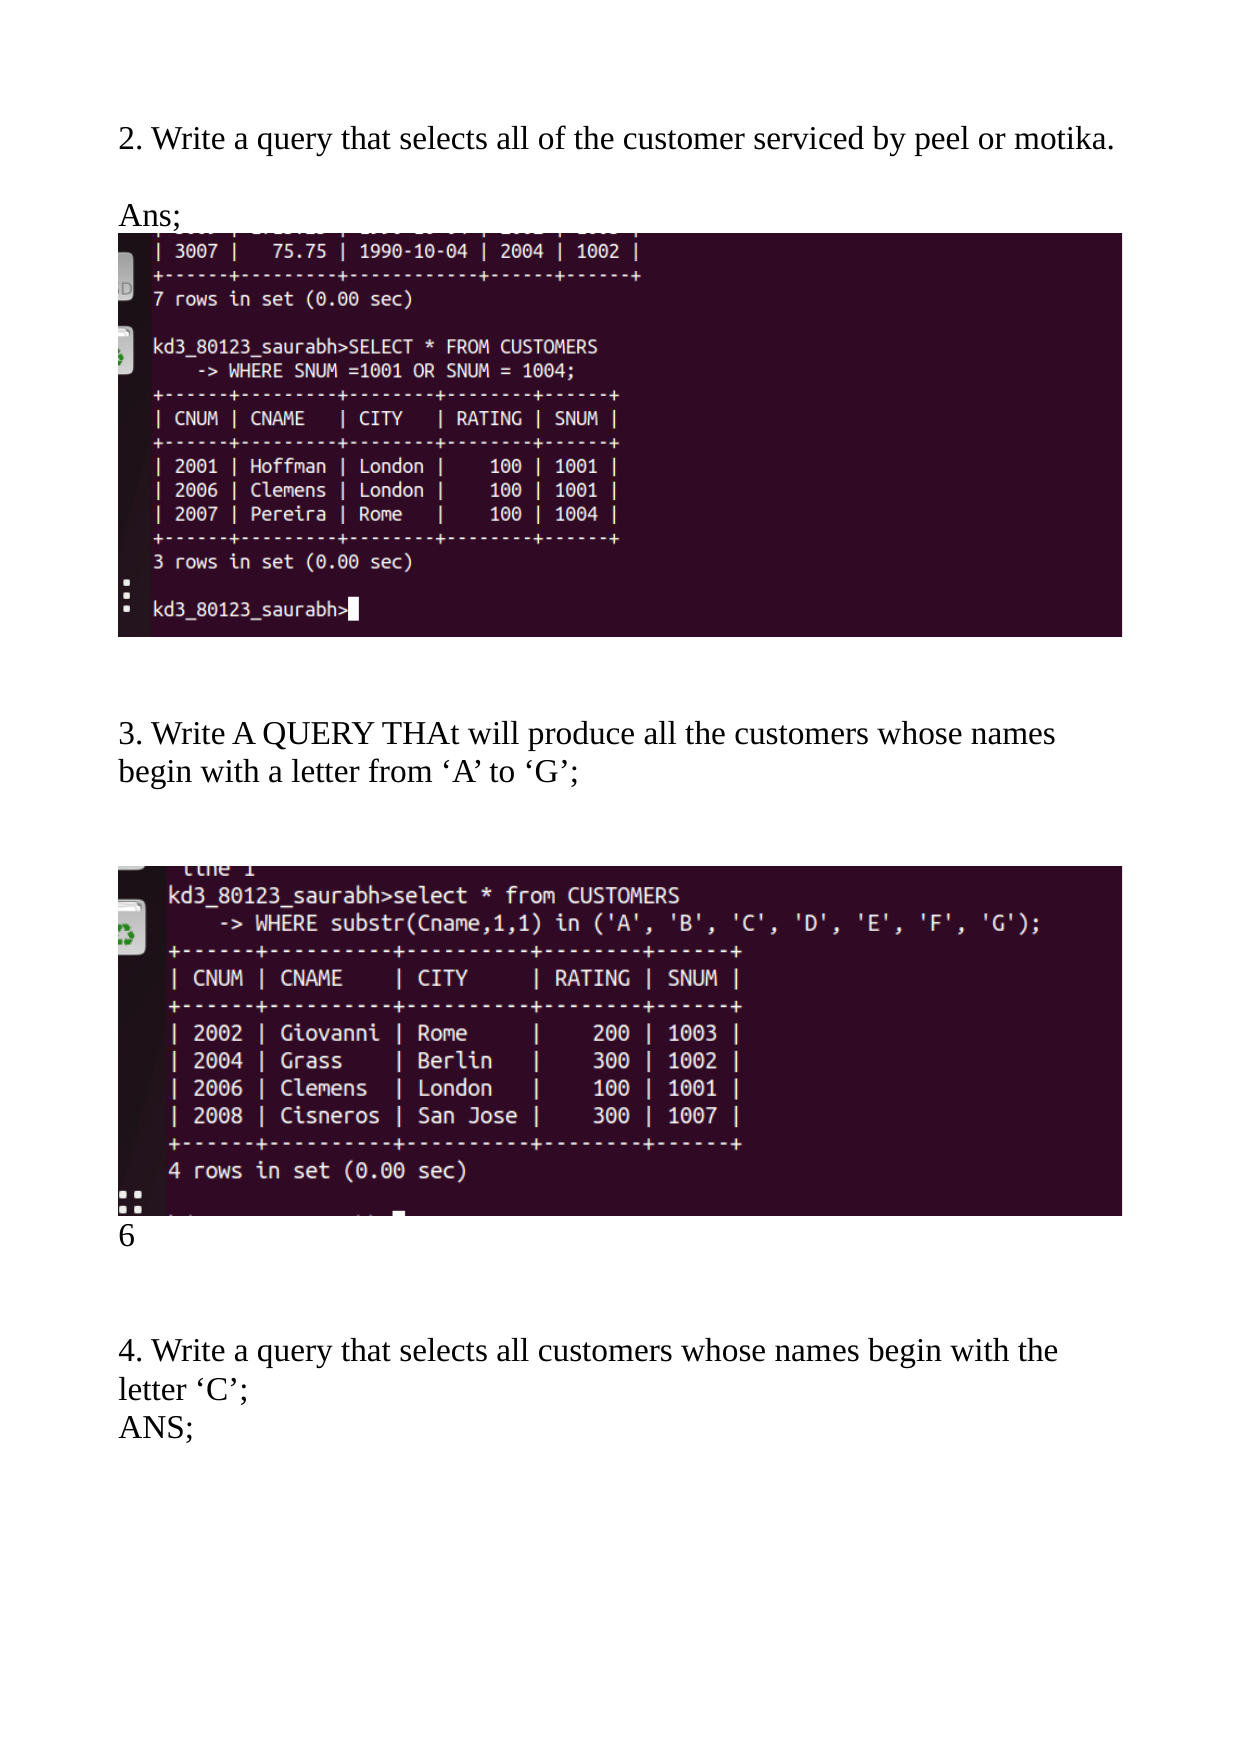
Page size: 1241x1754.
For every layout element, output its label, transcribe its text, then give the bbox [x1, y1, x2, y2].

picture [118, 866, 1123, 1216]
text 3. Write A QUERY THAt will produce all the customers whose names begin with a letter from ‘A’ to ‘G’; [118, 713, 1122, 790]
text 4. Write a query that selects all customers whose names begin with the letter ‘C’; [118, 1331, 1122, 1407]
text ANS; [118, 1407, 1122, 1446]
text 2. Write a query that selects all of the customer serviced by peel or motika. [118, 118, 1122, 156]
text Ans; [118, 195, 1122, 233]
text 6 [118, 1216, 1122, 1254]
picture [118, 233, 1123, 637]
